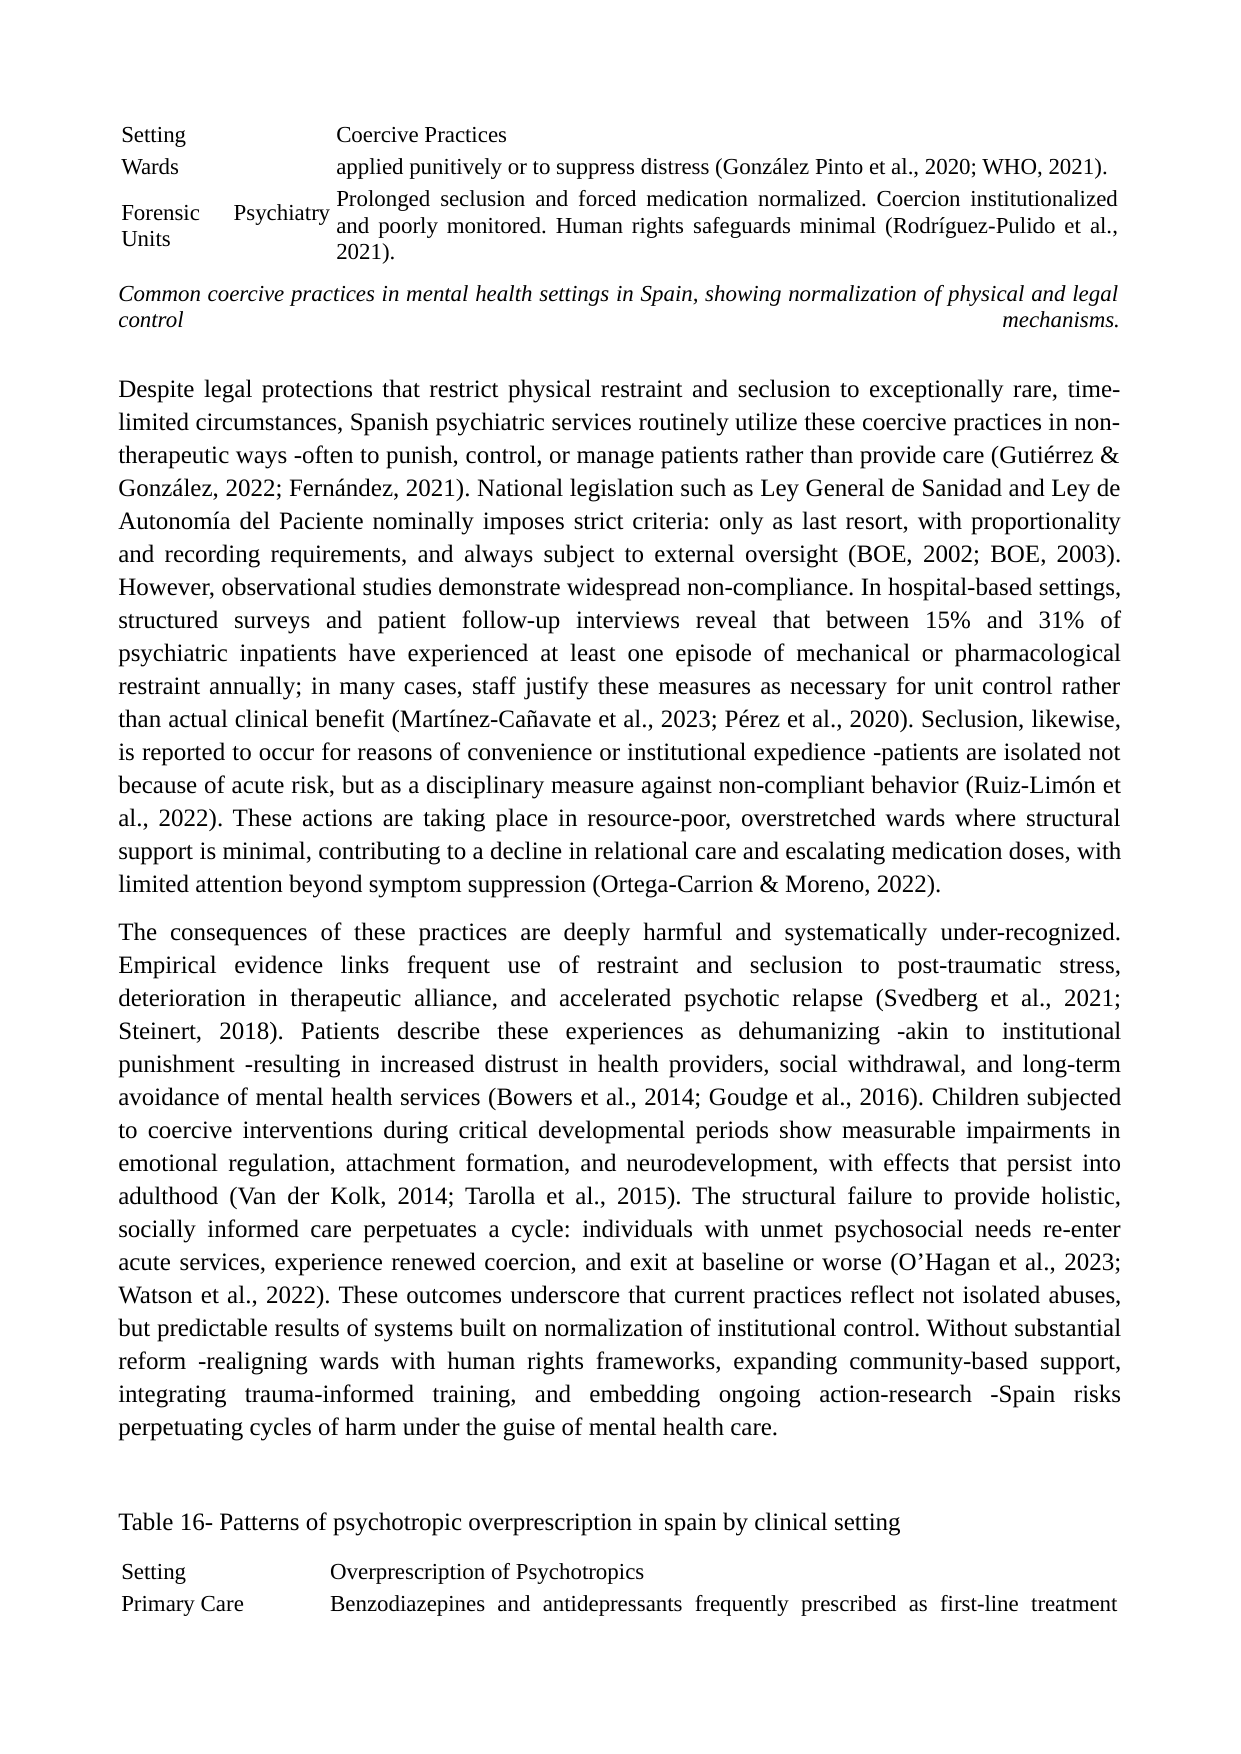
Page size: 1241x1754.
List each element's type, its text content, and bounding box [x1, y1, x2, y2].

table_header Overprescription of Psychotropics [327, 1555, 1122, 1587]
table_cell Primary Care [118, 1587, 327, 1619]
table_header Setting [118, 1555, 327, 1587]
table_cell Prolonged seclusion and forced medication normalized. Coercion institutionalized and poorly monitored. Human rights safeguards minimal (Rodríguez-Pulido et al., 2021). [333, 183, 1122, 267]
table_cell Wards [118, 150, 333, 182]
table_cell applied punitively or to suppress distress (González Pinto et al., 2020; WHO, 2021). [333, 150, 1122, 182]
text Table 16- Patterns of psychotropic overprescription in spain by clinical setting [118, 1507, 1122, 1536]
table_header Setting [118, 118, 333, 150]
table_header Coercive Practices [333, 118, 1122, 150]
text Common coercive practices in mental health settings in Spain, showing normalization of physical and legal control mechanisms. [118, 280, 1122, 361]
text The consequences of these practices are deeply harmful and systematically under-recognized. Empirical evidence links frequent use of restraint and seclusion to post-traumatic stress, deterioration in therapeutic alliance, and accelerated psychotic relapse (Svedberg et al., 2021; Steinert, 2018). Patients describe these experiences as dehumanizing -akin to institutional punishment -resulting in increased distrust in health providers, social withdrawal, and long-term avoidance of mental health services (Bowers et al., 2014; Goudge et al., 2016). Children subjected to coercive interventions during critical developmental periods show measurable impairments in emotional regulation, attachment formation, and neurodevelopment, with effects that persist into adulthood (Van der Kolk, 2014; Tarolla et al., 2015). The structural failure to provide holistic, socially informed care perpetuates a cycle: individuals with unmet psychosocial needs re-enter acute services, experience renewed coercion, and exit at baseline or worse (O’Hagan et al., 2023; Watson et al., 2022). These outcomes underscore that current practices reflect not isolated abuses, but predictable results of systems built on normalization of institutional control. Without substantial reform -realigning wards with human rights frameworks, expanding community-based support, integrating trauma-informed training, and embedding ongoing action-research -Spain risks perpetuating cycles of harm under the guise of mental health care. [118, 917, 1122, 1441]
table_cell Benzodiazepines and antidepressants frequently prescribed as first-line treatment [327, 1587, 1122, 1619]
text Despite legal protections that restrict physical restraint and seclusion to exceptionally rare, time-limited circumstances, Spanish psychiatric services routinely utilize these coercive practices in non-therapeutic ways -often to punish, control, or manage patients rather than provide care (Gutiérrez & González, 2022; Fernández, 2021). National legislation such as Ley General de Sanidad and Ley de Autonomía del Paciente nominally imposes strict criteria: only as last resort, with proportionality and recording requirements, and always subject to external oversight (BOE, 2002; BOE, 2003). However, observational studies demonstrate widespread non-compliance. In hospital-based settings, structured surveys and patient follow-up interviews reveal that between 15% and 31% of psychiatric inpatients have experienced at least one episode of mechanical or pharmacological restraint annually; in many cases, staff justify these measures as necessary for unit control rather than actual clinical benefit (Martínez-Cañavate et al., 2023; Pérez et al., 2020). Seclusion, likewise, is reported to occur for reasons of convenience or institutional expedience -patients are isolated not because of acute risk, but as a disciplinary measure against non-compliant behavior (Ruiz-Limón et al., 2022). These actions are taking place in resource-poor, overstretched wards where structural support is minimal, contributing to a decline in relational care and escalating medication doses, with limited attention beyond symptom suppression (Ortega-Carrion & Moreno, 2022). [118, 374, 1122, 898]
table_cell Forensic Psychiatry Units [118, 183, 333, 267]
